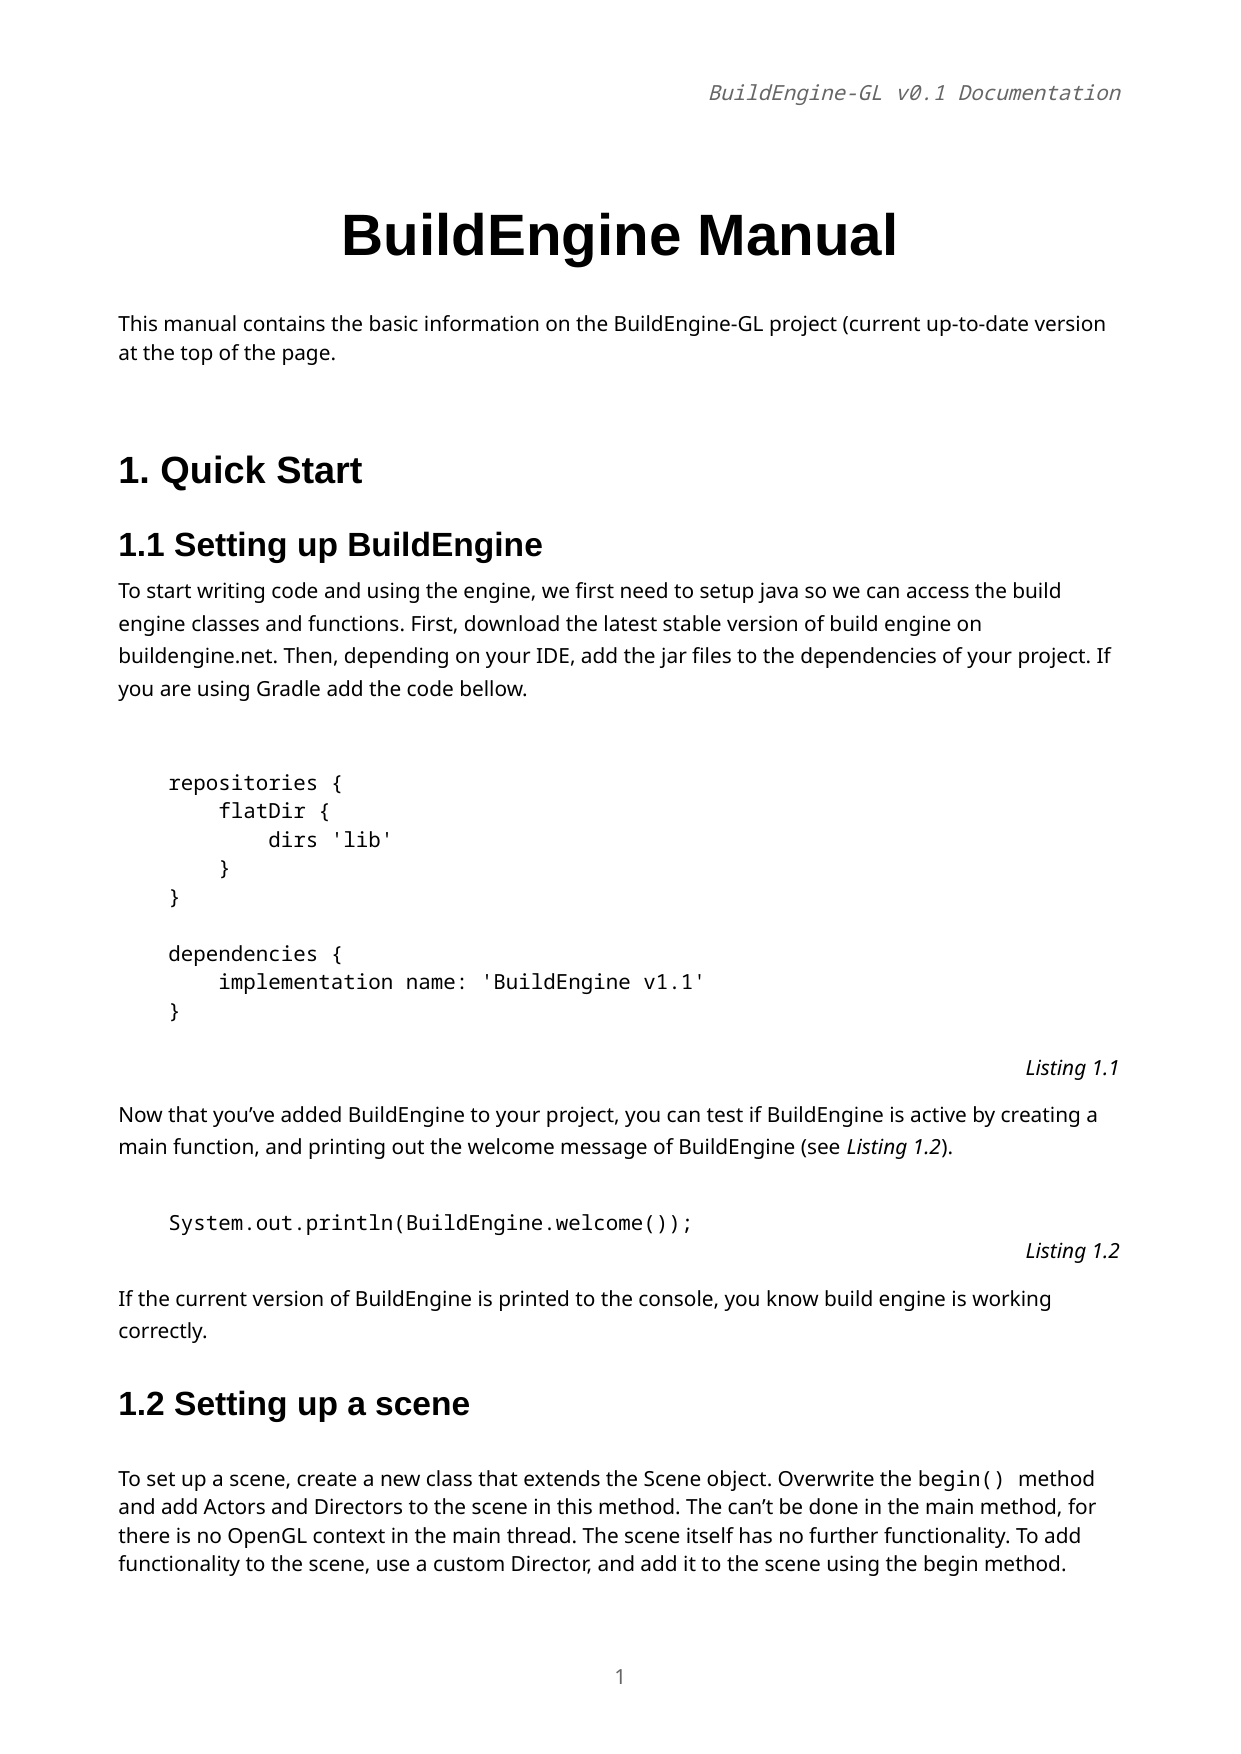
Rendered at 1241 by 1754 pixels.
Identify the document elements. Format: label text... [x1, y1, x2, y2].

text repositories { [118, 768, 1122, 797]
subtitle 1.2 Setting up a scene [118, 1384, 1122, 1423]
text } [118, 996, 1122, 1024]
text Now that you’ve added BuildEngine to your project, you can test if BuildEngine is active by creating a main function, and printing out the welcome message of BuildEngine (see Listing 1.2). [118, 1100, 1122, 1161]
text To set up a scene, create a new class that extends the Scene object. Overwrite the begin() method and add Actors and Directors to the scene in this method. The can’t be done in the main method, for there is no OpenGL context in the main thread. The scene itself has no further functionality. To add functionality to the scene, use a custom Director, and add it to the scene using the begin method. [118, 1464, 1122, 1578]
subtitle 1. Quick Start [118, 448, 1122, 492]
text } [118, 853, 1122, 882]
text flatDir { [118, 797, 1122, 825]
text dependencies { [118, 939, 1122, 967]
text To start writing code and using the engine, we first need to setup java so we can access the build engine classes and functions. First, download the latest stable version of build engine on buildengine.net. Then, depending on your IDE, add the jar files to the dependencies of your project. If you are using Gradle add the code bellow. [118, 576, 1122, 702]
text System.out.println(BuildEngine.welcome()); [118, 1208, 1122, 1236]
text } [118, 882, 1122, 910]
text implementation name: 'BuildEngine v1.1' [118, 967, 1122, 996]
title BuildEngine Manual [118, 201, 1122, 268]
text dirs 'lib' [118, 825, 1122, 853]
text This manual contains the basic information on the BuildEngine-GL project (current up-to-date version at the top of the page. [118, 309, 1122, 366]
subtitle 1.1 Setting up BuildEngine [118, 525, 1122, 563]
text Listing 1.1 [118, 1053, 1122, 1081]
text If the current version of BuildEngine is printed to the console, you know build engine is working correctly. [118, 1284, 1122, 1345]
text Listing 1.2 [118, 1236, 1122, 1265]
